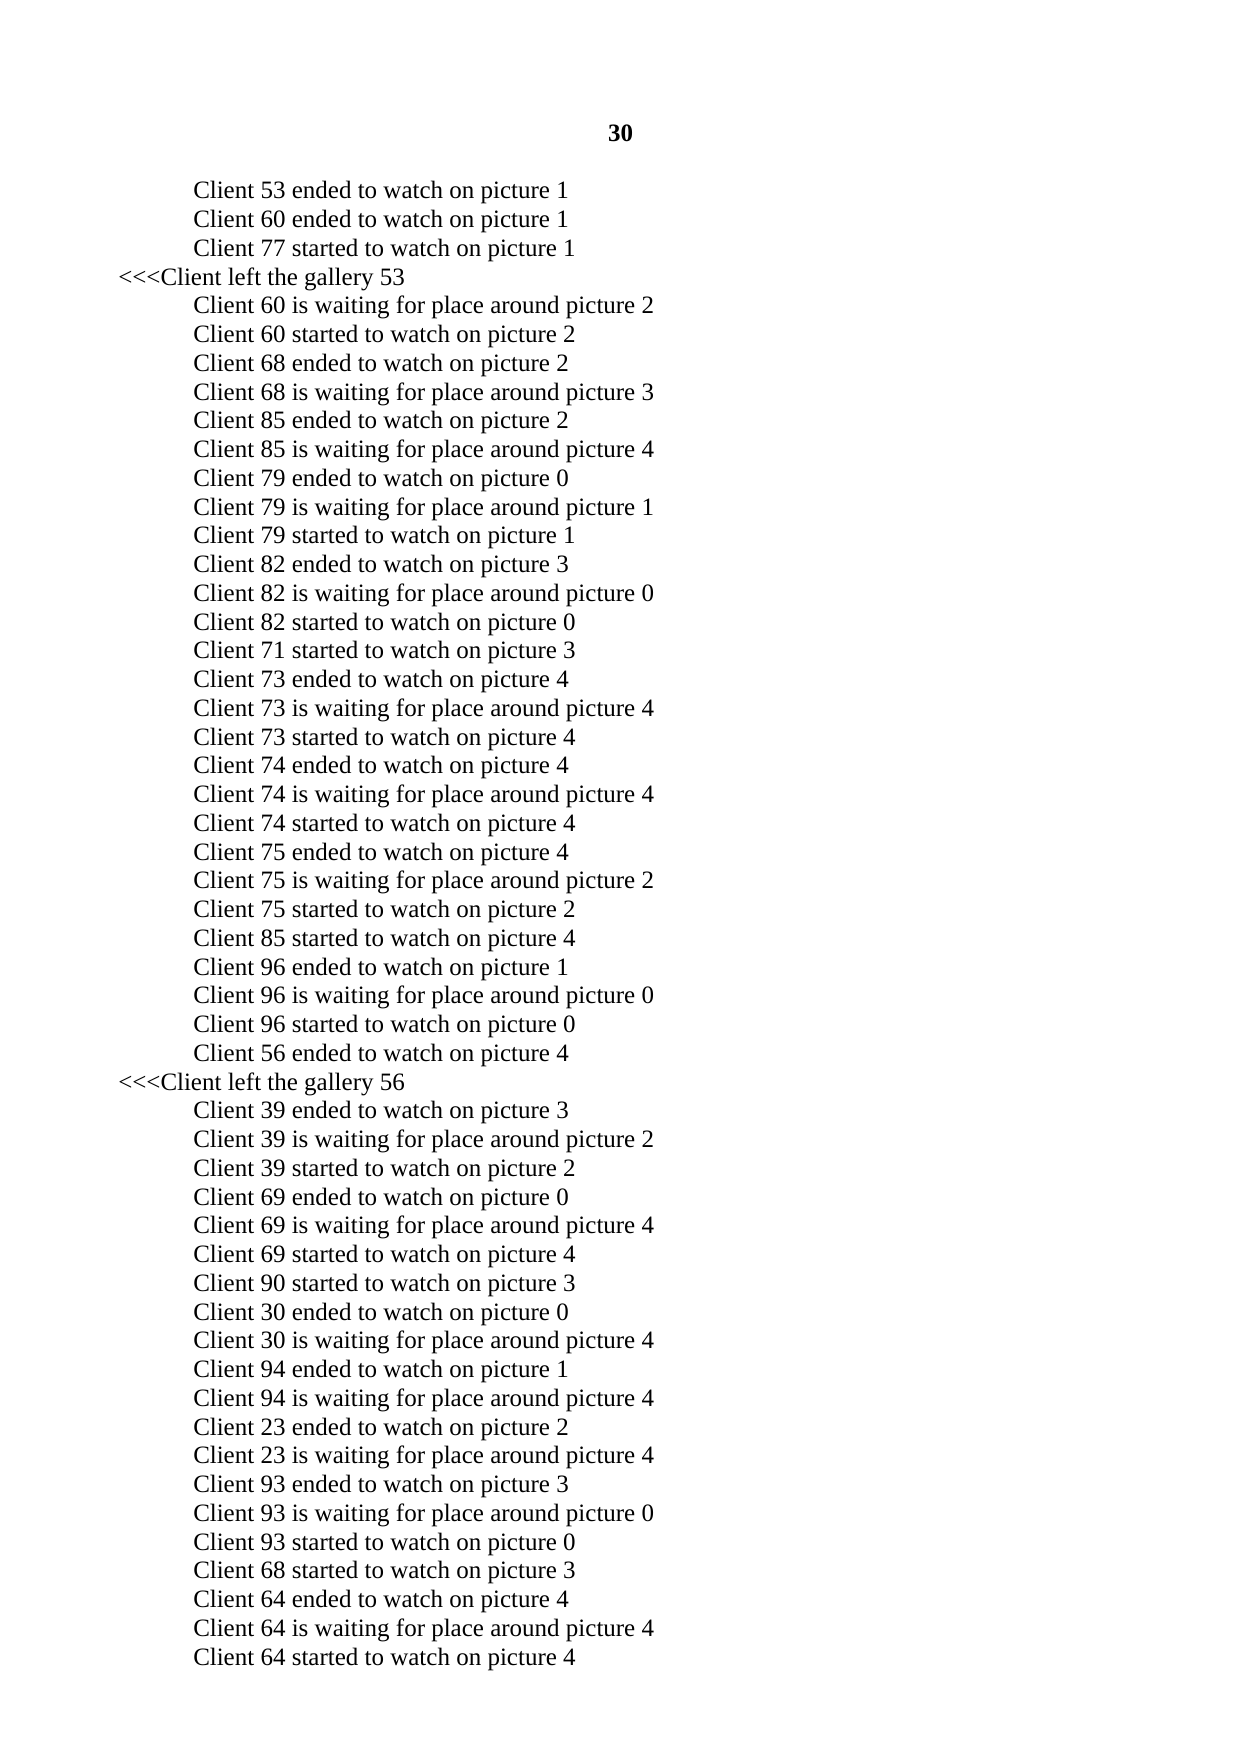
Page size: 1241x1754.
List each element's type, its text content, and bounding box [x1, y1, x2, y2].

text Client 75 ended to watch on picture 4 [118, 837, 1122, 866]
text Client 56 ended to watch on picture 4 [118, 1038, 1122, 1067]
text Client 60 ended to watch on picture 1 [118, 204, 1122, 233]
text Client 68 ended to watch on picture 2 [118, 348, 1122, 377]
text Client 69 is waiting for place around picture 4 [118, 1211, 1122, 1239]
text <<<Client left the gallery 53 [118, 262, 1122, 291]
text Client 73 started to watch on picture 4 [118, 722, 1122, 751]
text Client 74 is waiting for place around picture 4 [118, 779, 1122, 808]
text Client 96 is waiting for place around picture 0 [118, 981, 1122, 1009]
text Client 82 started to watch on picture 0 [118, 607, 1122, 636]
text Client 73 is waiting for place around picture 4 [118, 693, 1122, 722]
text Client 93 ended to watch on picture 3 [118, 1469, 1122, 1498]
text Client 96 ended to watch on picture 1 [118, 952, 1122, 981]
text Client 73 ended to watch on picture 4 [118, 664, 1122, 693]
text Client 71 started to watch on picture 3 [118, 636, 1122, 664]
text Client 64 started to watch on picture 4 [118, 1642, 1122, 1671]
text Client 77 started to watch on picture 1 [118, 233, 1122, 262]
text Client 60 started to watch on picture 2 [118, 319, 1122, 348]
text Client 30 is waiting for place around picture 4 [118, 1326, 1122, 1354]
text Client 94 is waiting for place around picture 4 [118, 1383, 1122, 1412]
text Client 69 started to watch on picture 4 [118, 1239, 1122, 1268]
text Client 75 started to watch on picture 2 [118, 894, 1122, 923]
text Client 85 started to watch on picture 4 [118, 923, 1122, 952]
text Client 39 is waiting for place around picture 2 [118, 1124, 1122, 1153]
text Client 68 started to watch on picture 3 [118, 1556, 1122, 1584]
text Client 74 started to watch on picture 4 [118, 808, 1122, 837]
text Client 90 started to watch on picture 3 [118, 1268, 1122, 1297]
text Client 82 ended to watch on picture 3 [118, 549, 1122, 578]
text Client 96 started to watch on picture 0 [118, 1009, 1122, 1038]
text Client 85 is waiting for place around picture 4 [118, 434, 1122, 463]
text Client 53 ended to watch on picture 1 [118, 176, 1122, 204]
text Client 69 ended to watch on picture 0 [118, 1182, 1122, 1211]
text Client 79 started to watch on picture 1 [118, 521, 1122, 549]
text Client 64 ended to watch on picture 4 [118, 1584, 1122, 1613]
text Client 94 ended to watch on picture 1 [118, 1354, 1122, 1383]
text Client 79 is waiting for place around picture 1 [118, 492, 1122, 521]
text Client 23 ended to watch on picture 2 [118, 1412, 1122, 1441]
text Client 93 started to watch on picture 0 [118, 1527, 1122, 1556]
text Client 93 is waiting for place around picture 0 [118, 1498, 1122, 1527]
text Client 39 ended to watch on picture 3 [118, 1096, 1122, 1124]
text Client 60 is waiting for place around picture 2 [118, 291, 1122, 319]
text Client 79 ended to watch on picture 0 [118, 463, 1122, 492]
text Client 23 is waiting for place around picture 4 [118, 1441, 1122, 1469]
text Client 85 ended to watch on picture 2 [118, 406, 1122, 434]
text Client 30 ended to watch on picture 0 [118, 1297, 1122, 1326]
text Client 64 is waiting for place around picture 4 [118, 1613, 1122, 1642]
text Client 75 is waiting for place around picture 2 [118, 866, 1122, 894]
text Client 68 is waiting for place around picture 3 [118, 377, 1122, 406]
text Client 74 ended to watch on picture 4 [118, 751, 1122, 779]
text Client 82 is waiting for place around picture 0 [118, 578, 1122, 607]
text <<<Client left the gallery 56 [118, 1067, 1122, 1096]
text Client 39 started to watch on picture 2 [118, 1153, 1122, 1182]
